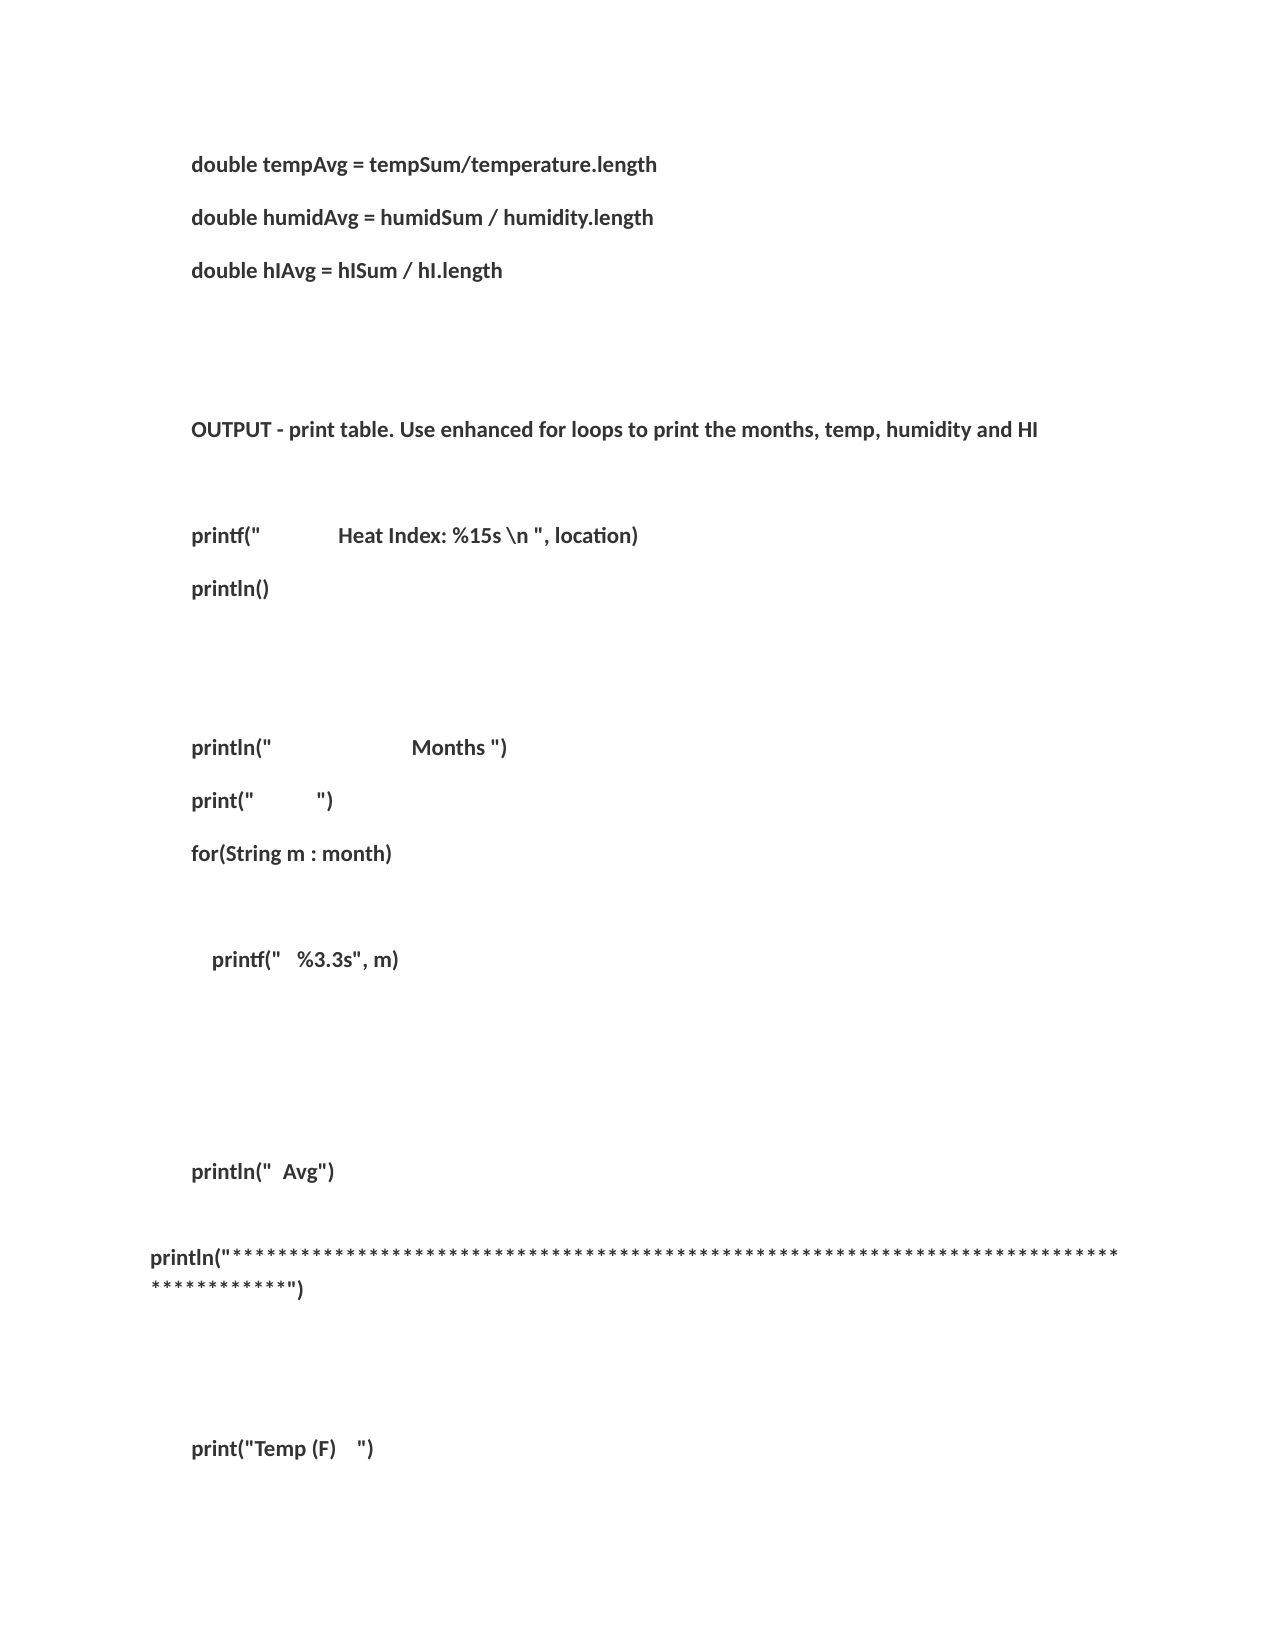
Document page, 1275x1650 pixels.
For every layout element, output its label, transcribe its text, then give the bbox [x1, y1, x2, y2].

text print("Temp (F) ") [150, 1434, 1125, 1462]
text println("******************************************************************************************") [150, 1210, 1125, 1303]
text for(String m : month) [150, 839, 1125, 867]
text double humidAvg = humidSum / humidity.length [150, 203, 1125, 231]
text println() [150, 574, 1125, 602]
text println(" Months ") [150, 733, 1125, 761]
text OUTPUT - print table. Use enhanced for loops to print the months, temp, humidity and HI [150, 415, 1125, 443]
text double hIAvg = hISum / hI.length [150, 256, 1125, 284]
text println(" Avg") [150, 1157, 1125, 1185]
text printf(" Heat Index: %15s \n ", location) [150, 521, 1125, 549]
text print(" ") [150, 786, 1125, 814]
text double tempAvg = tempSum/temperature.length [150, 150, 1125, 178]
text printf(" %3.3s", m) [150, 945, 1125, 973]
